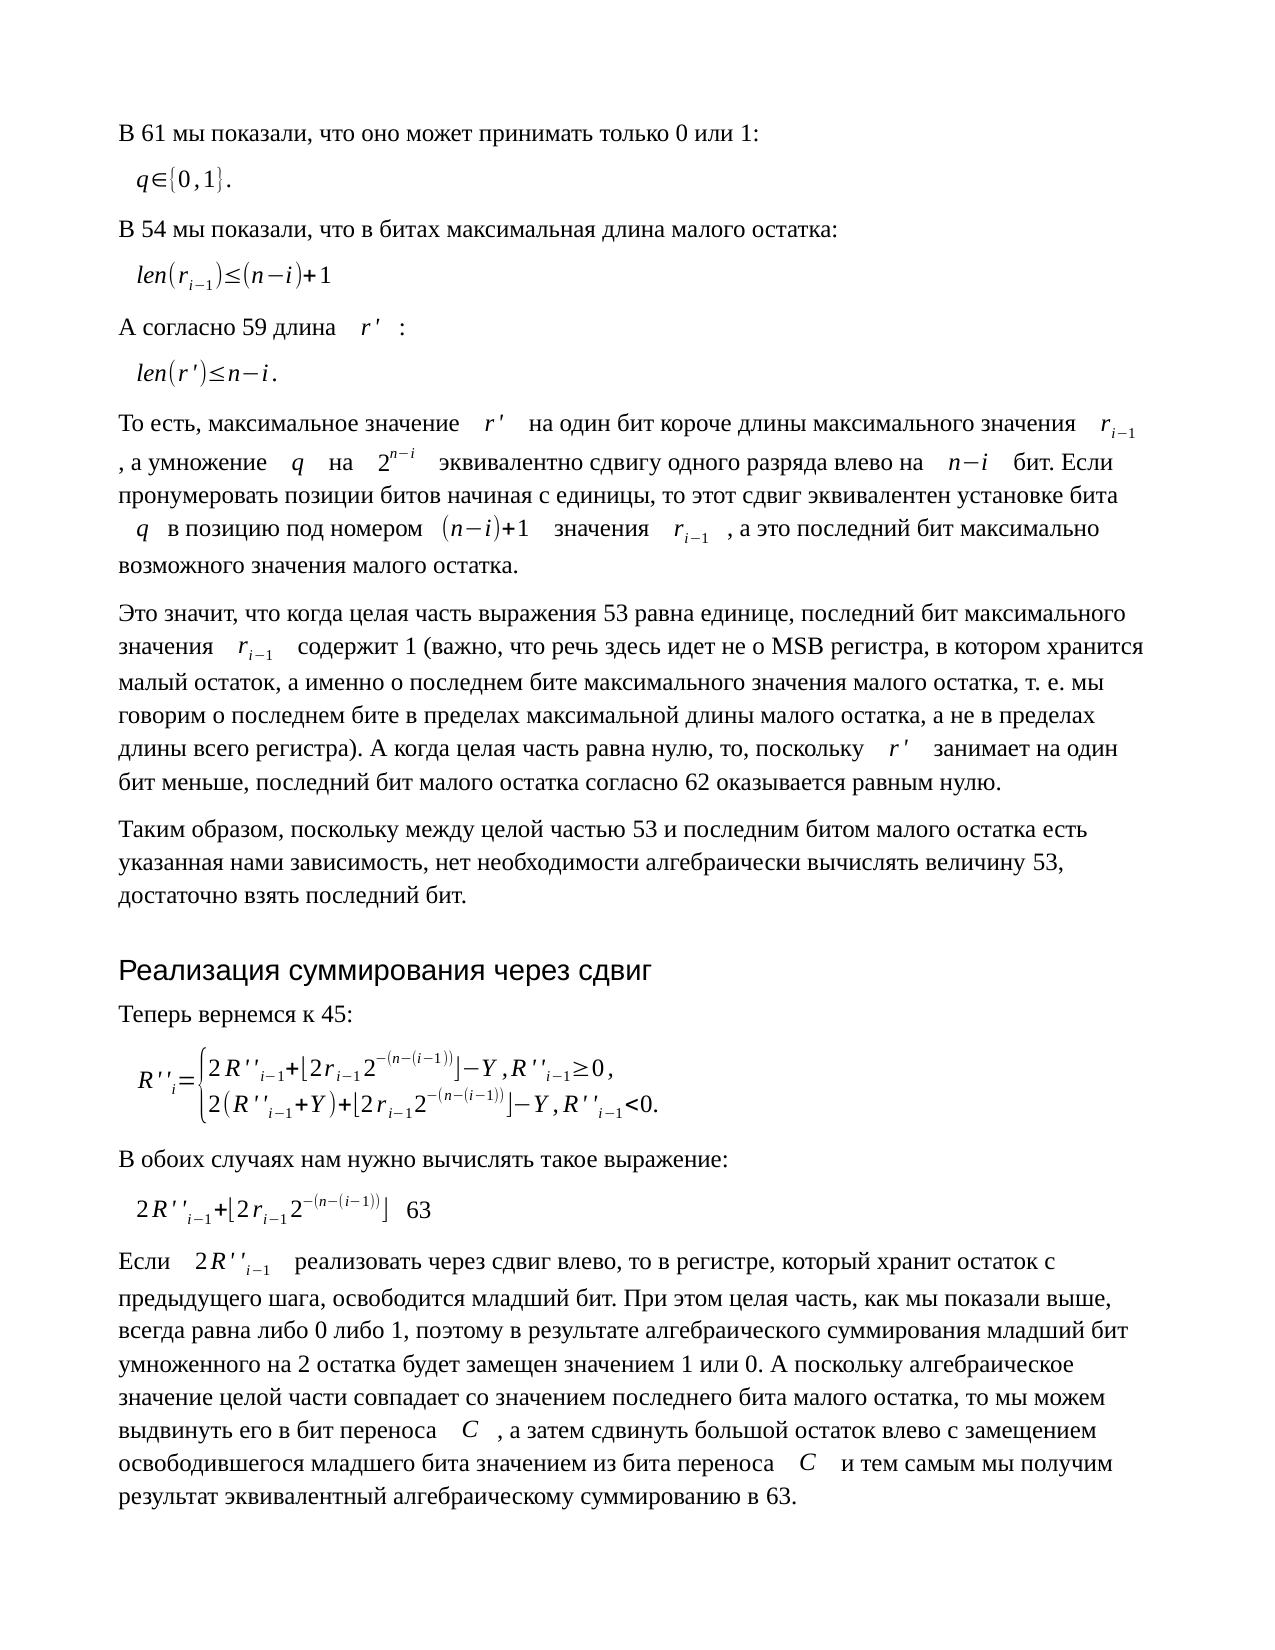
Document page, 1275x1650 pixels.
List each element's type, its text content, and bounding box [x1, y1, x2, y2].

text 63 [118, 1192, 1157, 1227]
text В 61 мы показали, что оно может принимать только 0 или 1: [118, 118, 1157, 147]
text Если реализовать через сдвиг влево, то в регистре, который хранит остаток с предыдущего шага, освободится младший бит. При этом целая часть, как мы показали выше, всегда равна либо 0 либо 1, поэтому в результате алгебраического суммирования младший бит умноженного на 2 остатка будет замещен значением 1 или 0. А поскольку алгебраическое значение целой части совпадает со значением последнего бита малого остатка, то мы можем выдвинуть его в бит переноса , а затем сдвинуть большой остаток влево с замещением освободившегося младшего бита значением из бита переноса и тем самым мы получим результат эквивалентный алгебраическому суммированию в 63. [118, 1246, 1157, 1509]
text А согласно 59 длина : [118, 312, 1157, 341]
subtitle Реализация суммирования через сдвиг [118, 953, 1157, 986]
text Это значит, что когда целая часть выражения 53 равна единице, последний бит максимального значения содержит 1 (важно, что речь здесь идет не о MSB регистра, в котором хранится малый остаток, а именно о последнем бите максимального значения малого остатка, т. е. мы говорим о последнем бите в пределах максимальной длины малого остатка, а не в пределах длины всего регистра). А когда целая часть равна нулю, то, поскольку занимает на один бит меньше, последний бит малого остатка согласно 62 оказывается равным нулю. [118, 598, 1157, 795]
text В 54 мы показали, что в битах максимальная длина малого остатка: [118, 214, 1157, 242]
text Таким образом, поскольку между целой частью 53 и последним битом малого остатка есть указанная нами зависимость, нет необходимости алгебраически вычислять величину 53, достаточно взять последний бит. [118, 814, 1157, 909]
text Теперь вернемся к 45: [118, 999, 1157, 1028]
text То есть, максимальное значение на один бит короче длины максимального значения , а умножение на эквивалентно сдвигу одного разряда влево на бит. Если пронумеровать позиции битов начиная с единицы, то этот сдвиг эквивалентен установке бита в позицию под номером значения , а это последний бит максимально возможного значения малого остатка. [118, 408, 1157, 579]
text В обоих случаях нам нужно вычислять такое выражение: [118, 1144, 1157, 1173]
